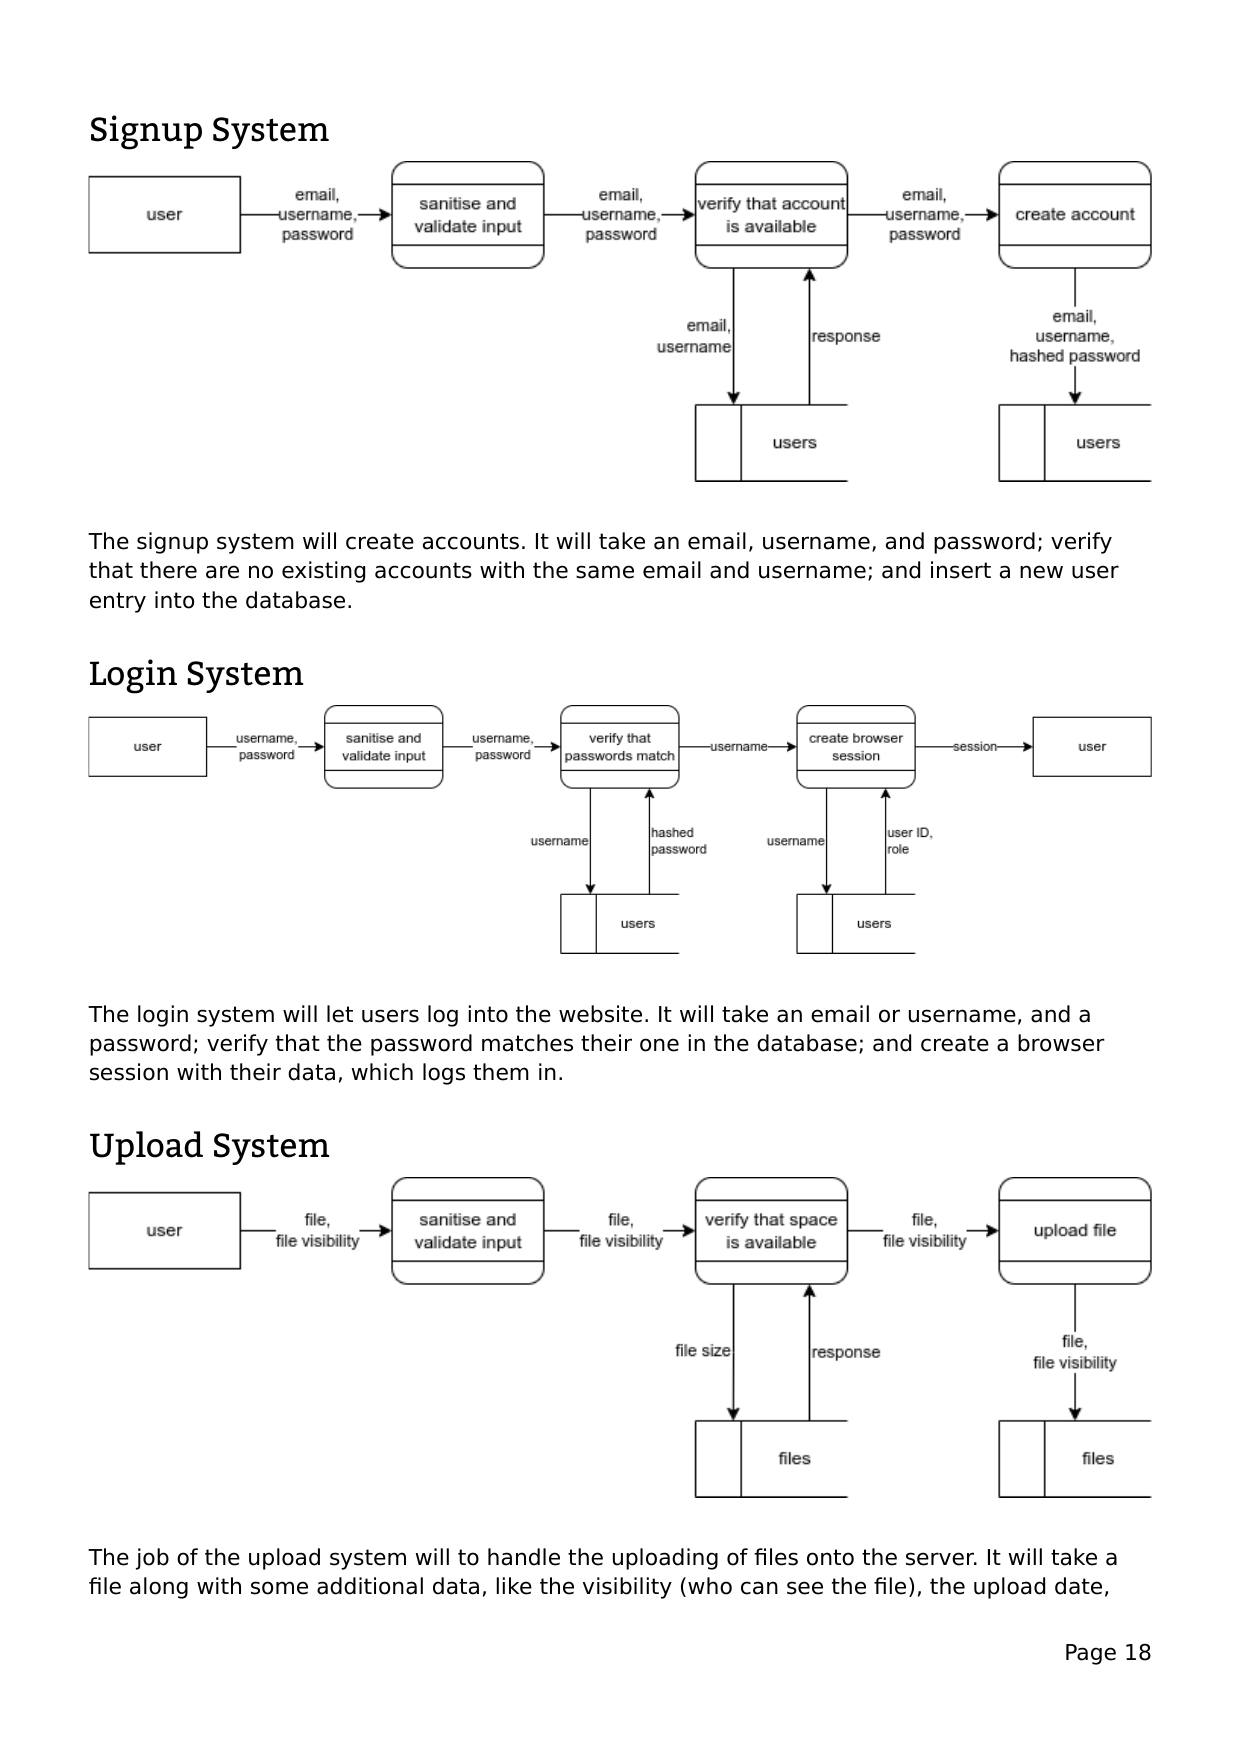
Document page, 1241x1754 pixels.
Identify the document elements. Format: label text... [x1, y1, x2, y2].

text The login system will let users log into the website. It will take an email or username, and a password; verify that the password matches their one in the database; and create a browser session with their data, which logs them in. [88, 1002, 1152, 1086]
subtitle Upload System [88, 1125, 1152, 1165]
text The job of the upload system will to handle the uploading of files onto the server. It will take a file along with some additional data, like the visibility (who can see the file), the upload date, [88, 1545, 1152, 1600]
subtitle Login System [88, 653, 1152, 693]
text The signup system will create accounts. It will take an email, username, and password; verify that there are no existing accounts with the same email and username; and insert a new user entry into the database. [88, 529, 1152, 613]
picture [88, 705, 1152, 954]
subtitle Signup System [88, 109, 1152, 149]
picture [88, 1177, 1152, 1498]
picture [88, 161, 1152, 482]
